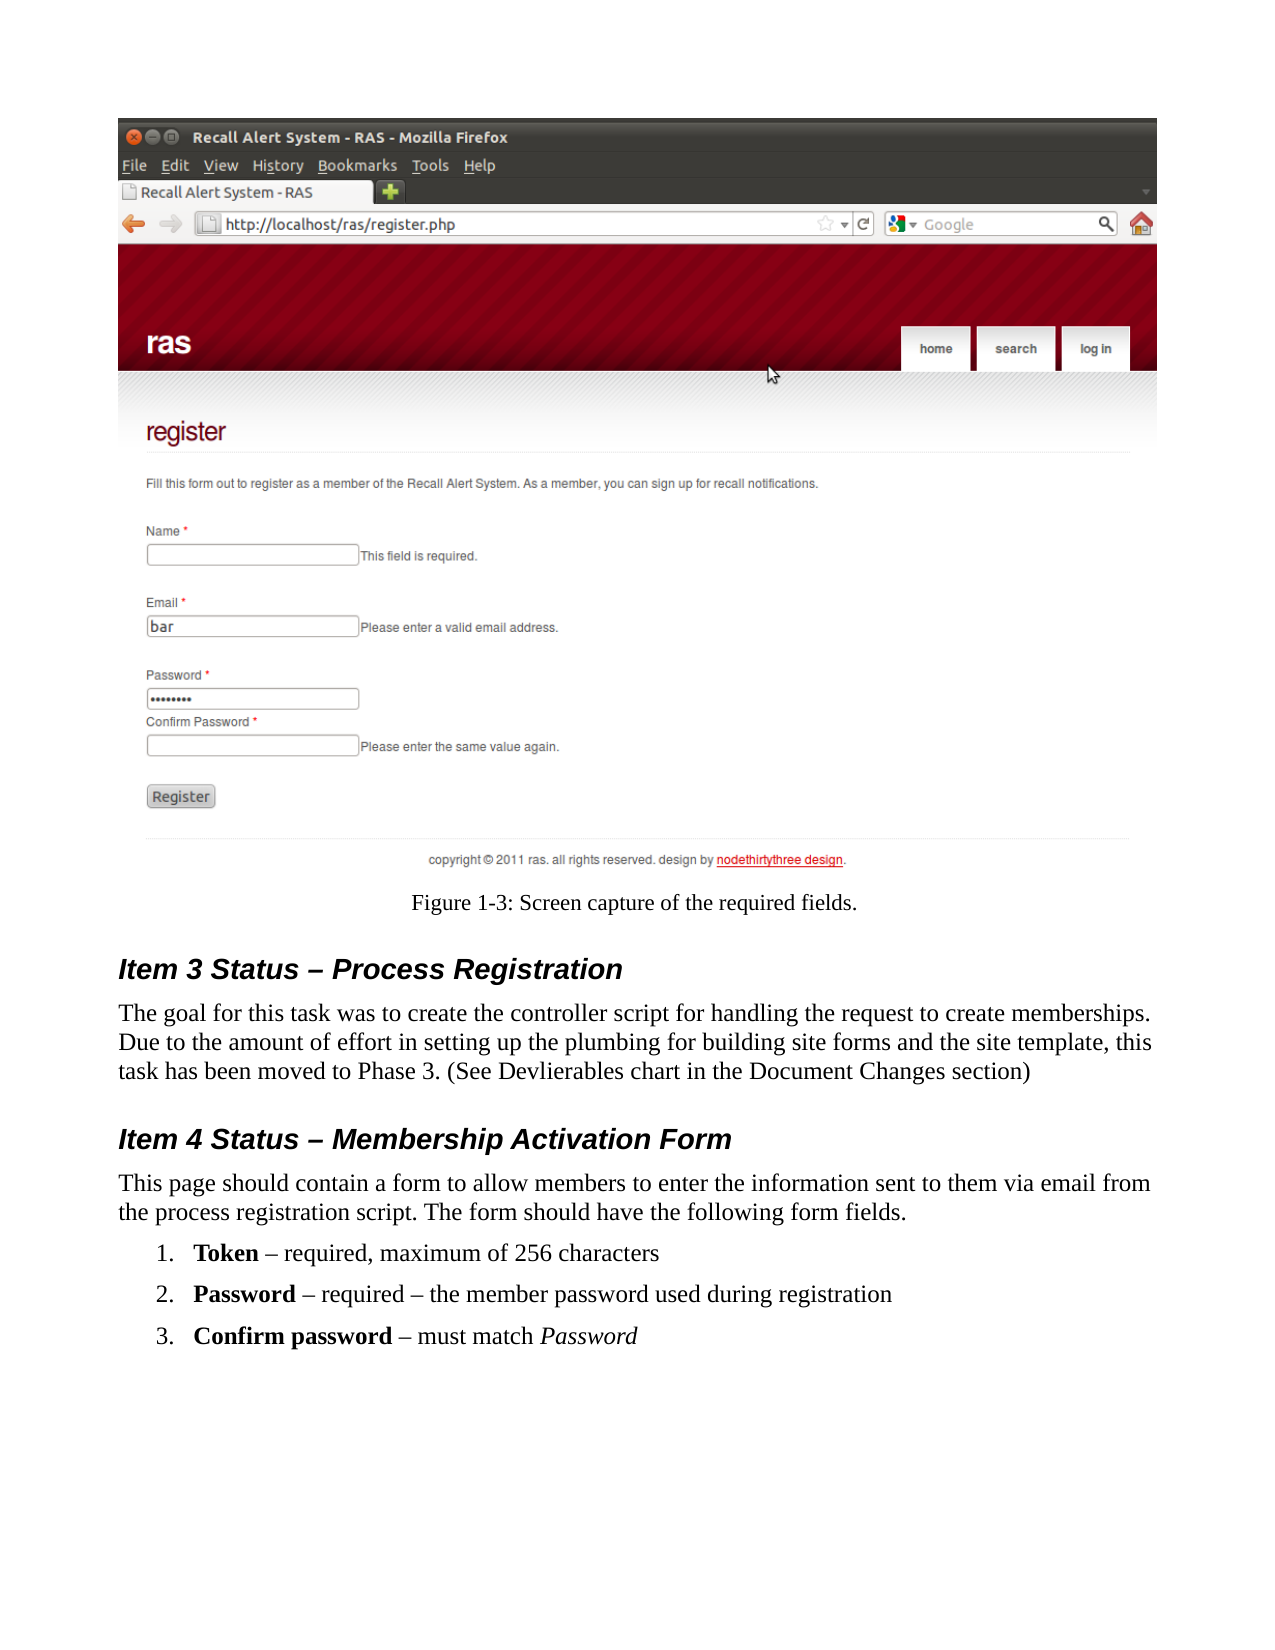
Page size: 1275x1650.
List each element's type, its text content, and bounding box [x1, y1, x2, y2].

list Token – required, maximum of 256 characters [156, 1238, 1157, 1267]
picture [118, 118, 1157, 889]
text The goal for this task was to create the controller script for handling the request to create memberships. Due to the amount of effort in setting up the plumbing for building site forms and the site template, this task has been moved to Phase 3. (See Devlierables chart in the Document Changes section) [118, 998, 1157, 1085]
list Password – required – the member password used during registration [156, 1279, 1157, 1308]
text This page should contain a form to allow members to enter the information sent to them via email from the process registration script. The form should have the following form fields. [118, 1168, 1157, 1226]
subtitle Item 4 Status – Membership Activation Form [118, 1122, 1157, 1156]
text Figure 1-3: Screen capture of the required fields. [118, 889, 1157, 915]
subtitle Item 3 Status – Process Registration [118, 952, 1157, 986]
list Confirm password – must match Password [156, 1321, 1157, 1349]
